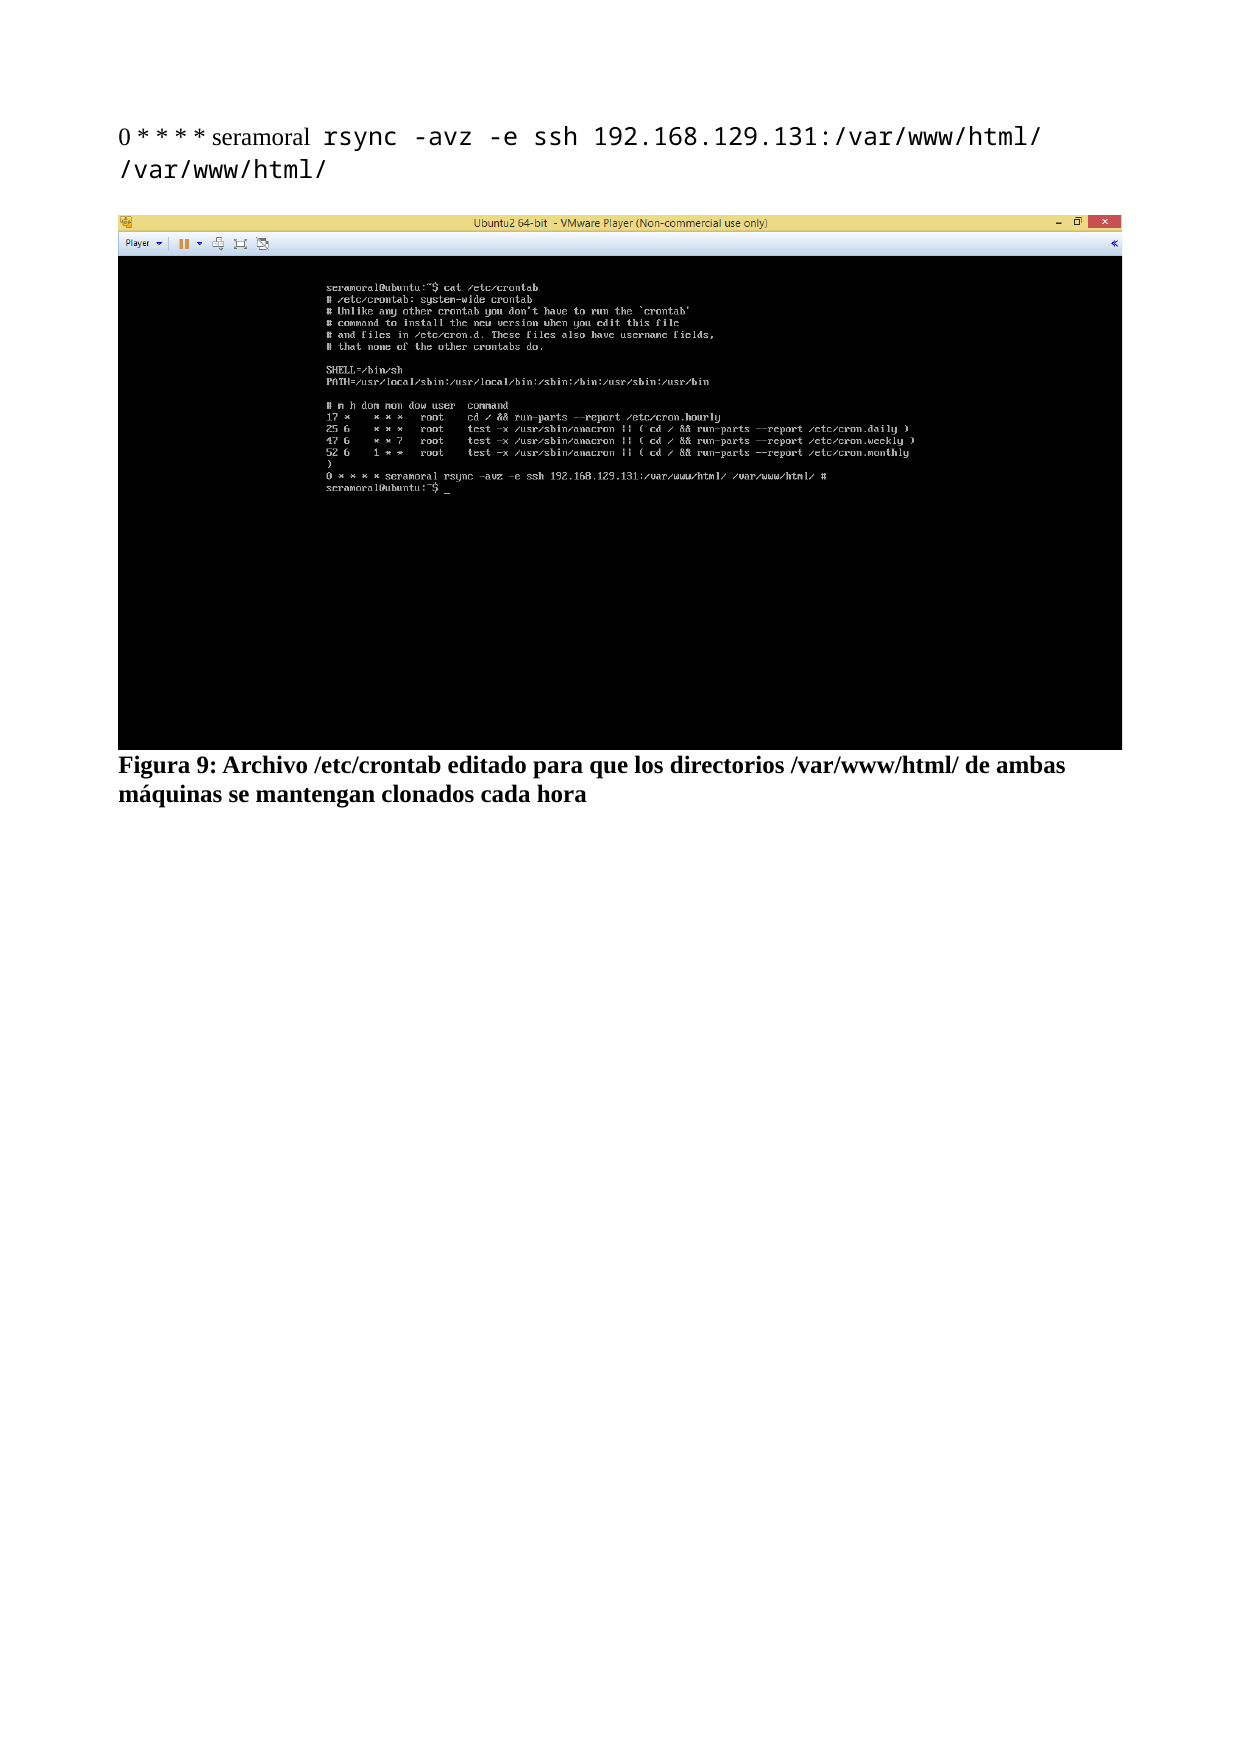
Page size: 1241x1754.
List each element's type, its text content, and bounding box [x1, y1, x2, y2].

picture [118, 215, 1123, 750]
text Figura 9: Archivo /etc/crontab editado para que los directorios /var/www/html/ de ambas máquinas se mantengan clonados cada hora [118, 750, 1122, 807]
text 0 * * * * seramoral rsync -avz -e ssh 192.168.129.131:/var/www/html/ /var/www/html/ [118, 118, 1122, 186]
